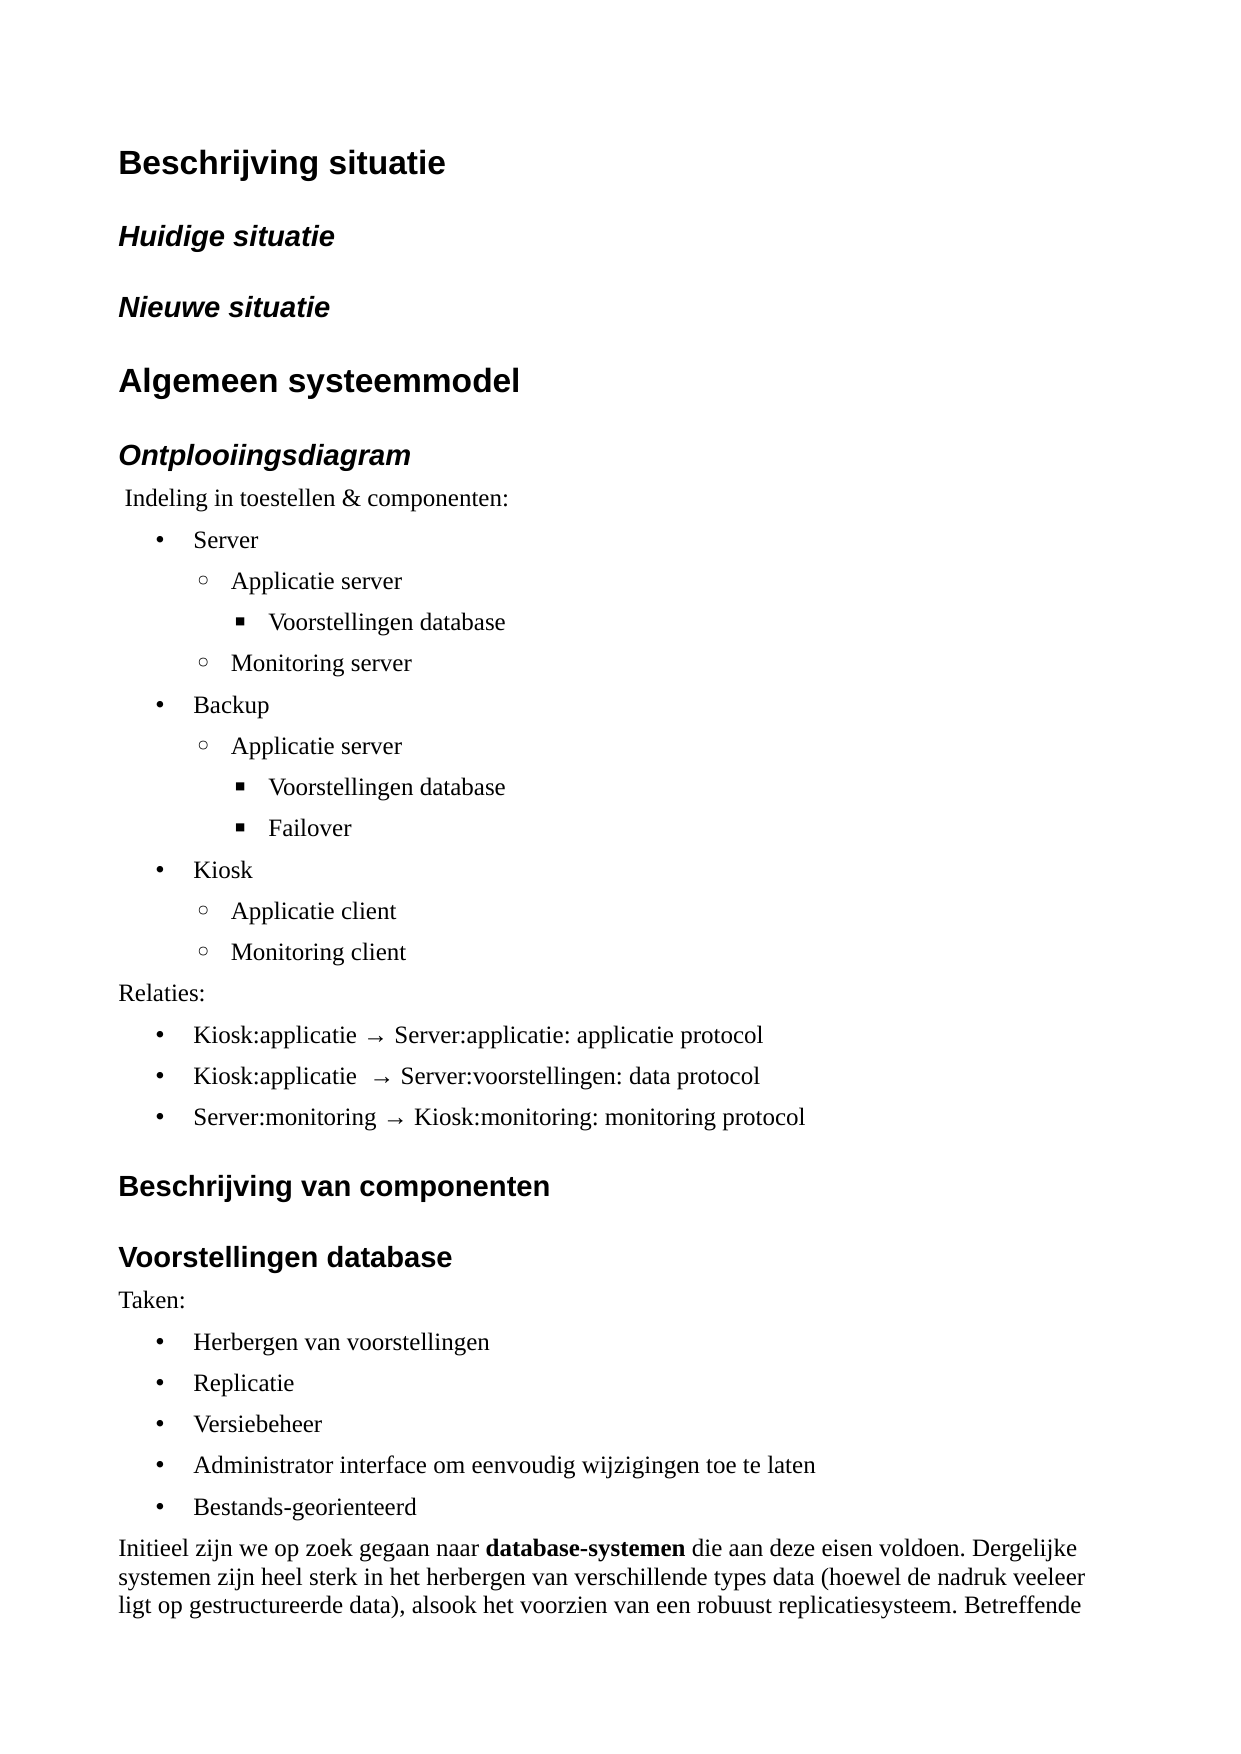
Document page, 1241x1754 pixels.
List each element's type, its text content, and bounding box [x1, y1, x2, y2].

list Applicatie server [193, 731, 1122, 760]
subtitle Beschrijving situatie [118, 143, 1122, 182]
subtitle Algemeen systeemmodel [118, 361, 1122, 400]
list Backup [156, 690, 1122, 718]
list Bestands-georienteerd [156, 1492, 1122, 1521]
list Voorstellingen database [231, 607, 1122, 636]
list Failover [231, 813, 1122, 842]
list Voorstellingen database [231, 772, 1122, 801]
list Kiosk:applicatie → Server:applicatie: applicatie protocol [156, 1020, 1122, 1048]
text Taken: [118, 1286, 1122, 1314]
text Relaties: [118, 978, 1122, 1007]
text Initieel zijn we op zoek gegaan naar database-systemen die aan deze eisen voldoen. Dergelijke systemen zijn heel sterk in het herbergen van verschillende types data (hoewel de nadruk veeleer ligt op gestructureerde data), alsook het voorzien van een robuust replicatiesysteem. Betreffende [118, 1533, 1122, 1619]
subtitle Ontplooiingsdiagram [118, 437, 1122, 471]
text Indeling in toestellen & componenten: [118, 483, 1122, 512]
list Administrator interface om eenvoudig wijzigingen toe te laten [156, 1451, 1122, 1479]
subtitle Nieuwe situatie [118, 290, 1122, 324]
list Monitoring client [193, 937, 1122, 966]
subtitle Voorstellingen database [118, 1239, 1122, 1273]
list Kiosk:applicatie → Server:voorstellingen: data protocol [156, 1061, 1122, 1090]
list Herbergen van voorstellingen [156, 1327, 1122, 1356]
list Kiosk [156, 855, 1122, 883]
list Monitoring server [193, 648, 1122, 677]
list Replicatie [156, 1368, 1122, 1397]
list Server:monitoring → Kiosk:monitoring: monitoring protocol [156, 1102, 1122, 1131]
list Server [156, 525, 1122, 553]
list Applicatie server [193, 566, 1122, 595]
list Applicatie client [193, 896, 1122, 925]
subtitle Beschrijving van componenten [118, 1168, 1122, 1202]
subtitle Huidige situatie [118, 219, 1122, 253]
list Versiebeheer [156, 1409, 1122, 1438]
